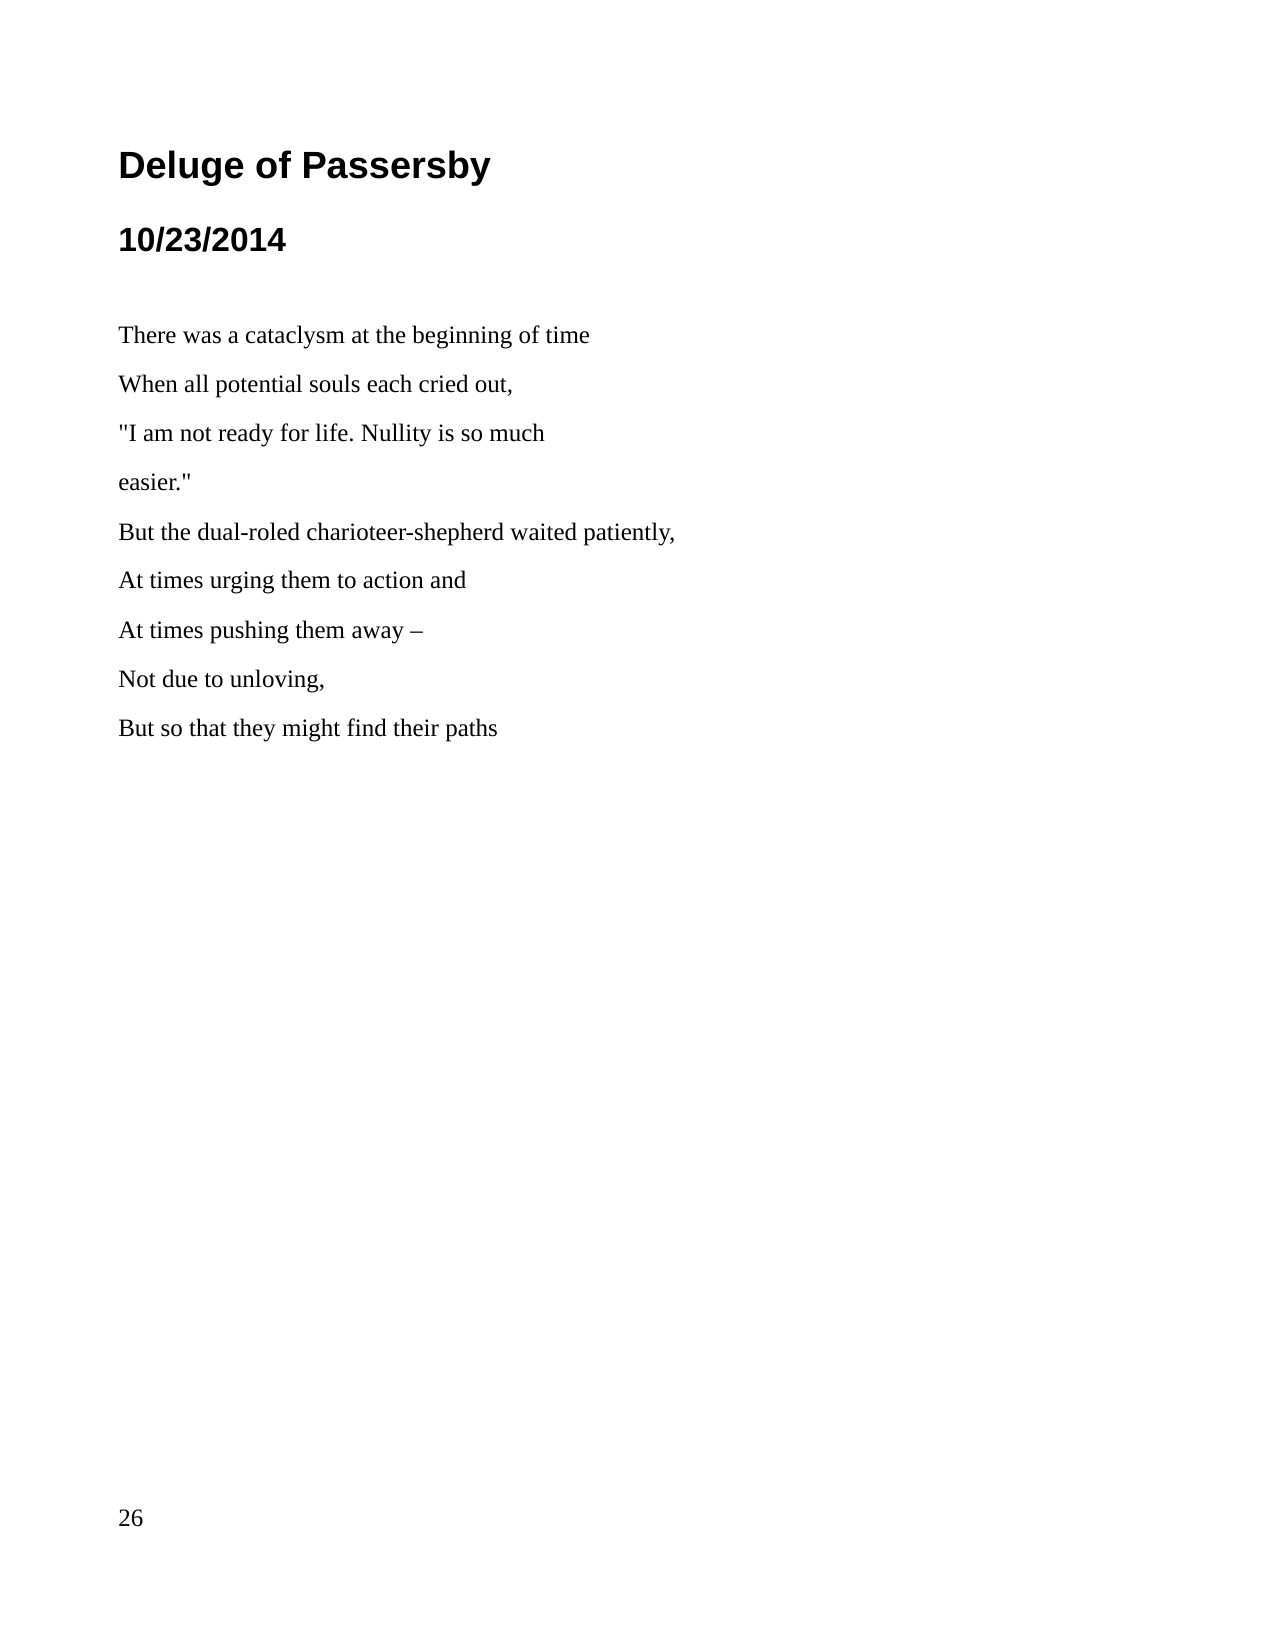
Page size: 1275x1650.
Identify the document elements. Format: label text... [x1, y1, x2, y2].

subtitle 10/23/2014 [118, 220, 1157, 259]
text When all potential souls each cried out, [118, 369, 1157, 398]
text easier." [118, 467, 1157, 496]
subtitle Deluge of Passersby [118, 143, 1157, 187]
text But so that they might find their paths [118, 713, 1157, 742]
text At times urging them to action and [118, 566, 1157, 594]
text But the dual-roled charioteer-shepherd waited patiently, [118, 517, 1157, 545]
text There was a cataclysm at the beginning of time [118, 320, 1157, 349]
text "I am not ready for life. Nullity is so much [118, 418, 1157, 447]
text At times pushing them away – [118, 615, 1157, 643]
text Not due to unloving, [118, 664, 1157, 692]
